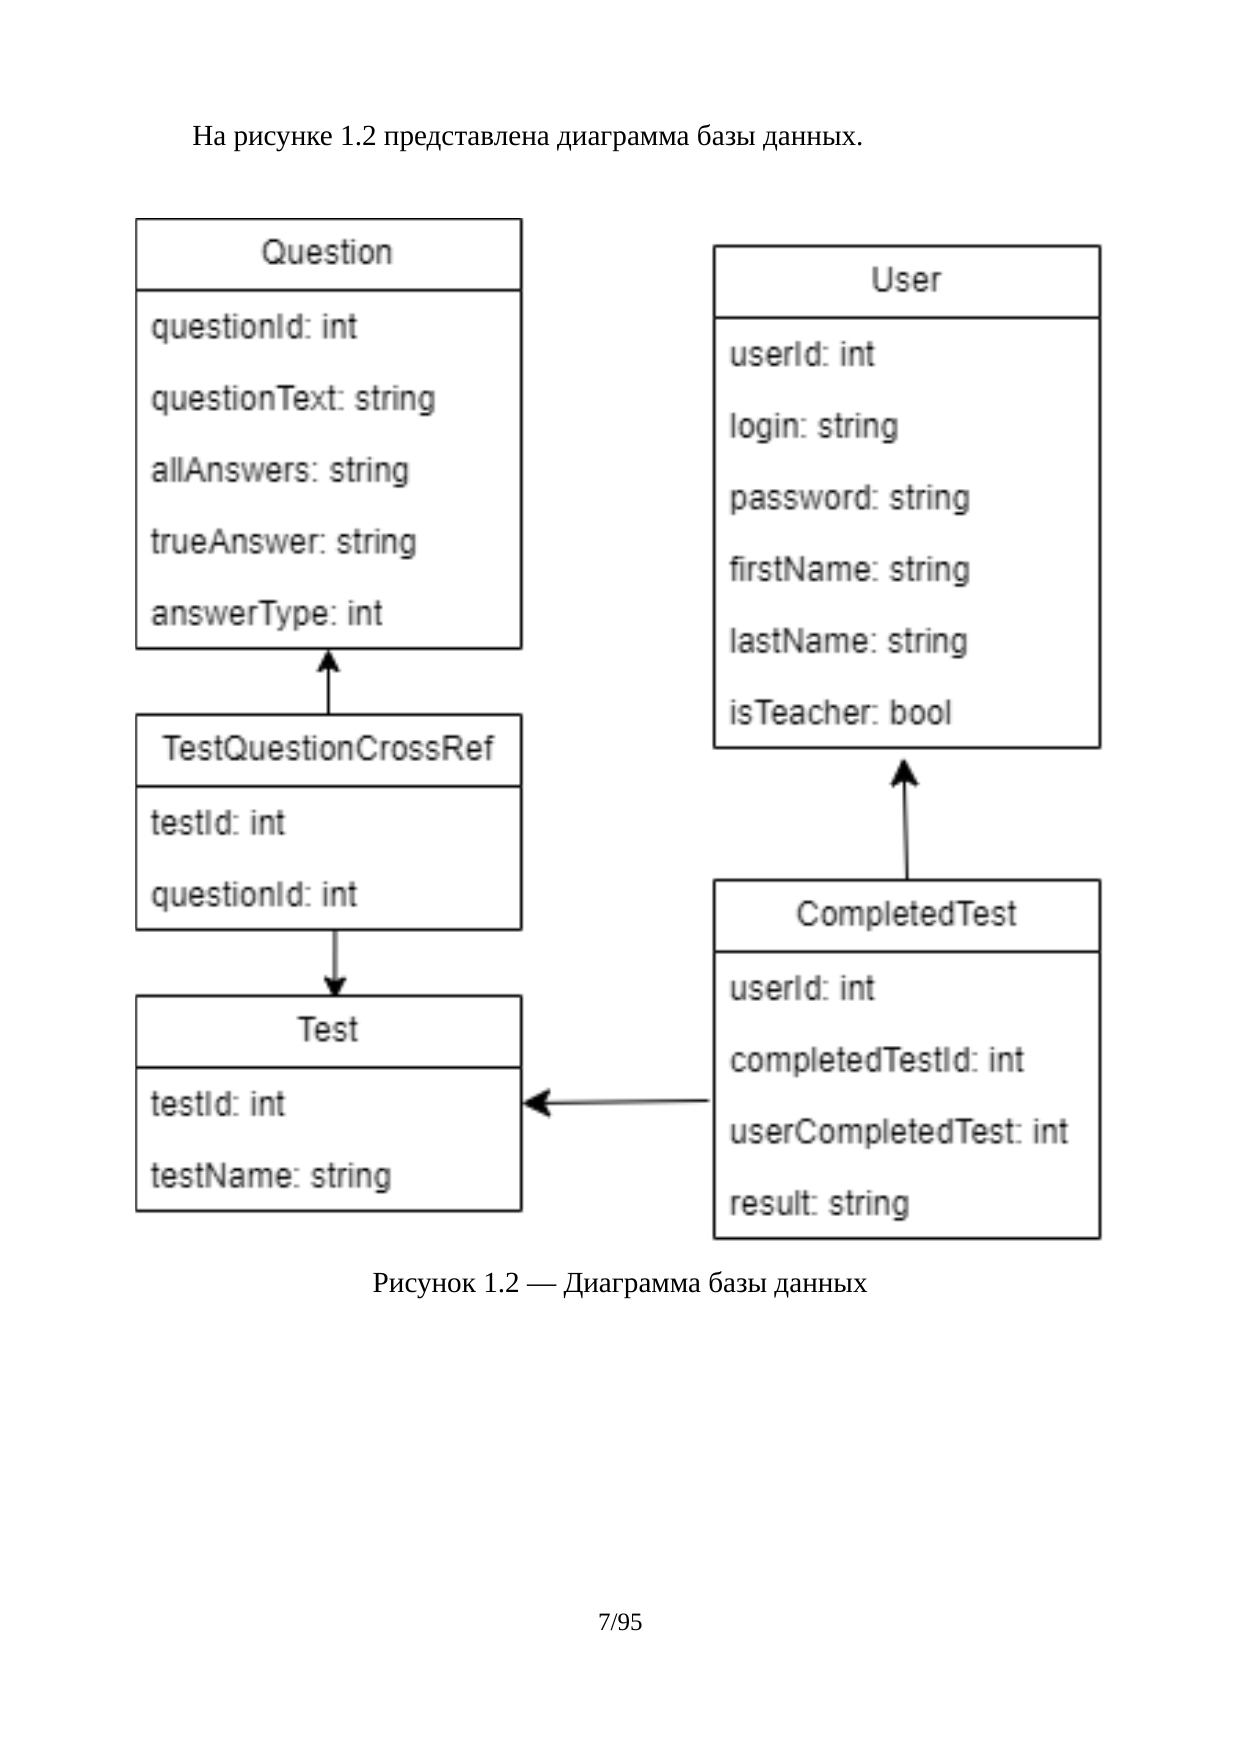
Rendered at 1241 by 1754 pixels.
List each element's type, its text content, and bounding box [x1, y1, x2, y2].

text Рисунок 1.2 — Диаграмма базы данных [118, 1266, 1122, 1299]
text На рисунке 1.2 представлена диаграмма базы данных. [118, 118, 1122, 152]
picture [135, 218, 1105, 1249]
